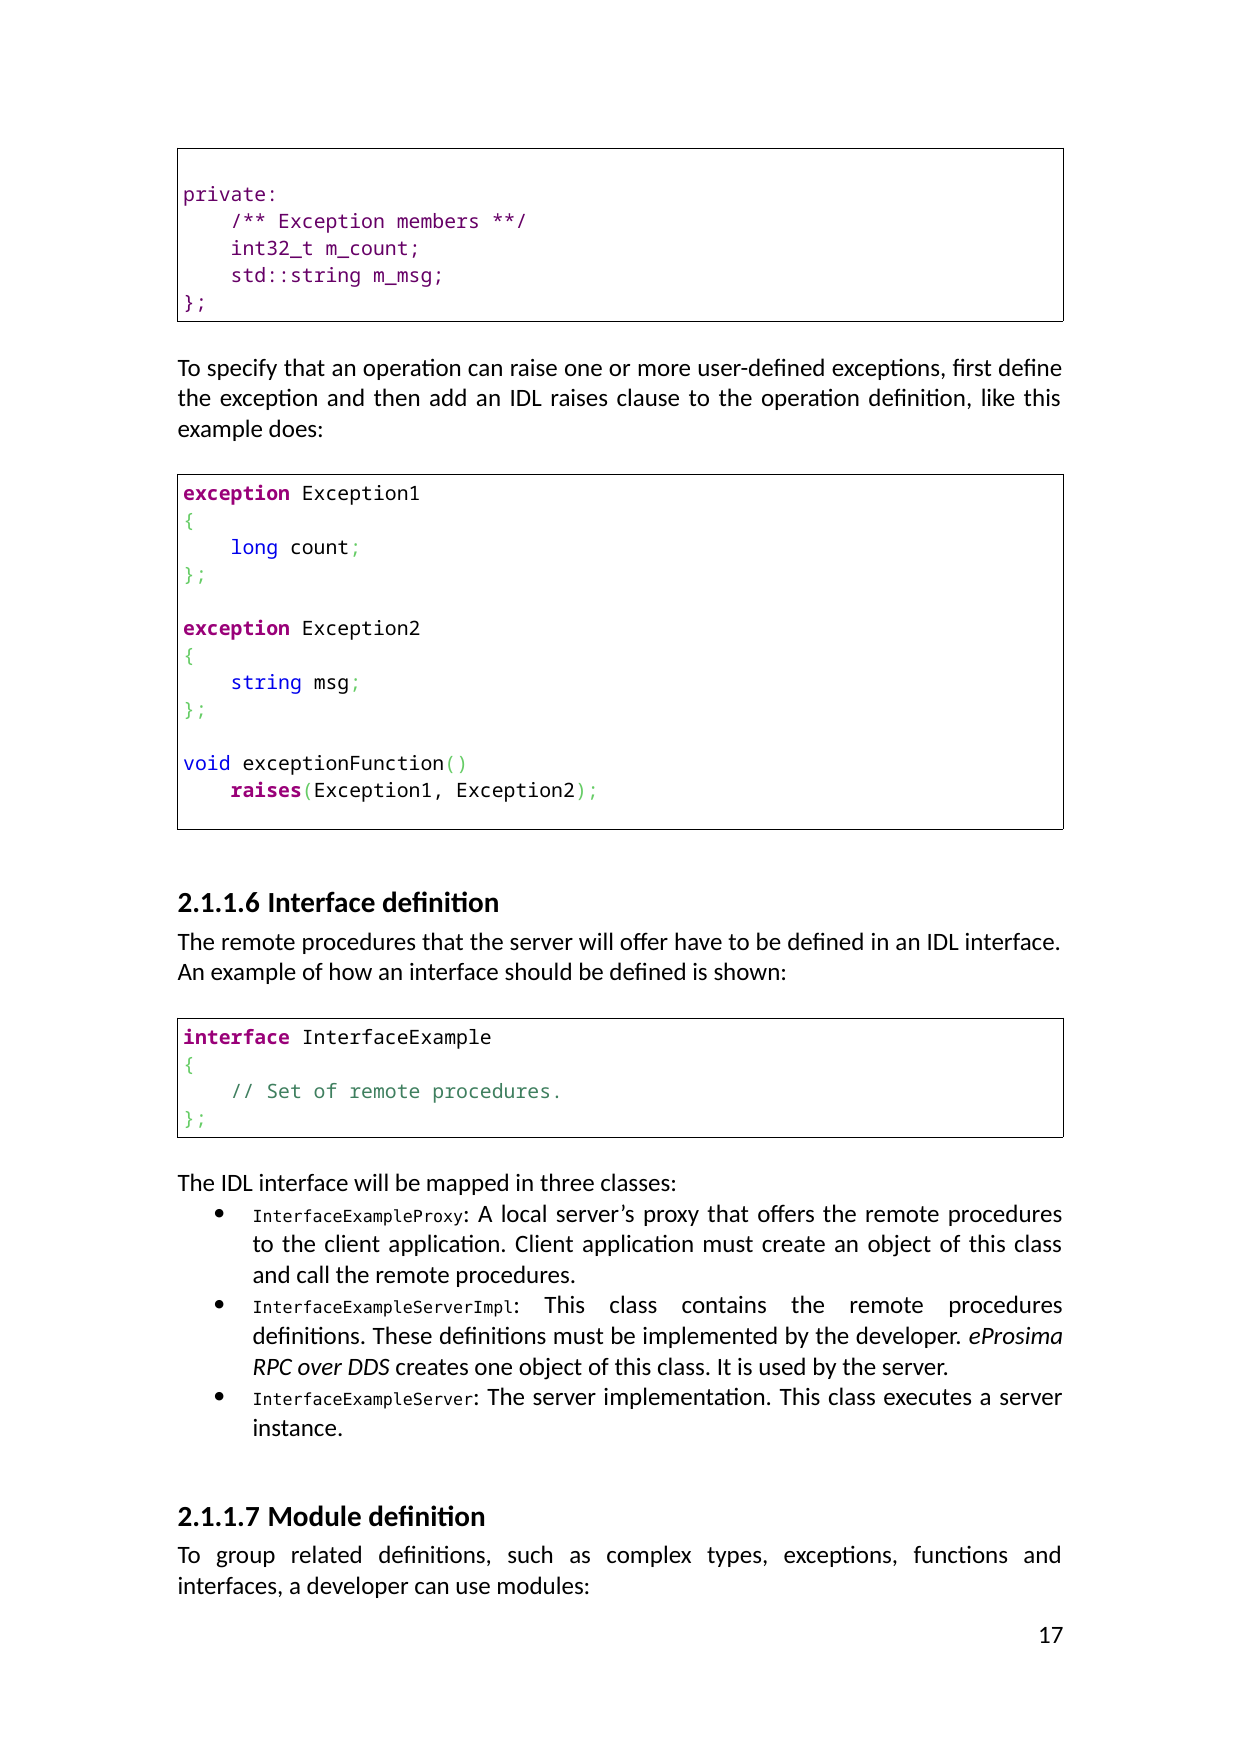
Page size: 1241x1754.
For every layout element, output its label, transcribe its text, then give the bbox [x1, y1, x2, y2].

table_header exception Exception1 { long count; }; exception Exception2 { string msg; }; void exceptionFunction() raises(Exception1, Exception2); [178, 475, 1063, 828]
list InterfaceExampleServerImpl: This class contains the remote procedures definitions. These definitions must be implemented by the developer. eProsima RPC over DDS creates one object of this class. It is used by the server. [215, 1290, 1063, 1381]
text To group related definitions, such as complex types, exceptions, functions and interfaces, a developer can use modules: [177, 1540, 1063, 1601]
table_header interface InterfaceExample { // Set of remote procedures. }; [178, 1019, 1063, 1137]
text The remote procedures that the server will offer have to be defined in an IDL interface. An example of how an interface should be defined is shown: [177, 926, 1063, 987]
table_header private: /** Exception members **/ int32_t m_count; std::string m_msg; }; [178, 149, 1063, 321]
list InterfaceExampleProxy: A local server’s proxy that offers the remote procedures to the client application. Client application must create an object of this class and call the remote procedures. [215, 1198, 1063, 1290]
text The IDL interface will be mapped in three classes: [177, 1168, 1063, 1198]
text To specify that an operation can raise one or more user-defined exceptions, first define the exception and then add an IDL raises clause to the operation definition, like this example does: [177, 352, 1063, 443]
subtitle Module definition [177, 1498, 1063, 1533]
list InterfaceExampleServer: The server implementation. This class executes a server instance. [215, 1381, 1063, 1442]
subtitle Interface definition [177, 884, 1063, 920]
